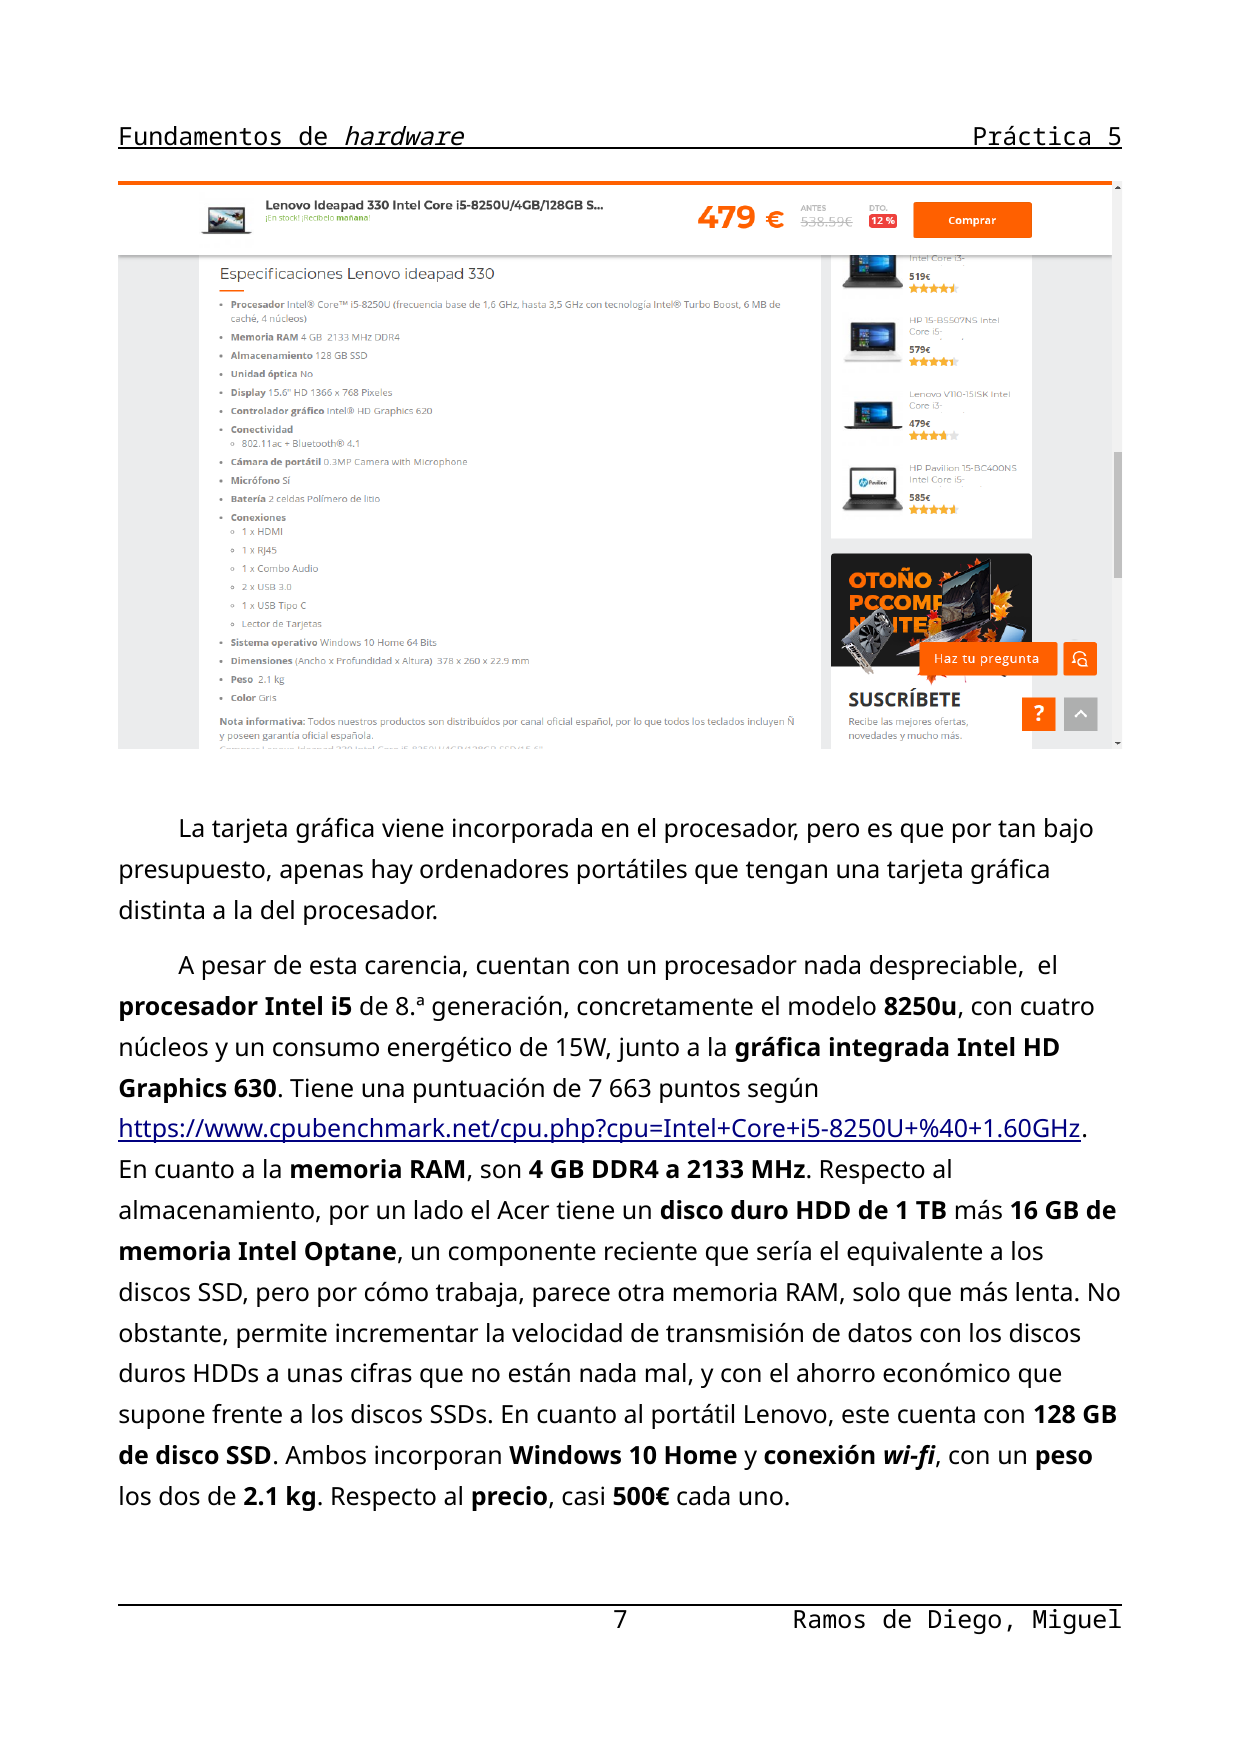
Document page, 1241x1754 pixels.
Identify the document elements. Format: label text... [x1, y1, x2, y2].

text A pesar de esta carencia, cuentan con un procesador nada despreciable, el procesador Intel i5 de 8.ª generación, concretamente el modelo 8250u, con cuatro núcleos y un consumo energético de 15W, junto a la gráfica integrada Intel HD Graphics 630. Tiene una puntuación de 7 663 puntos según https://www.cpubenchmark.net/cpu.php?cpu=Intel+Core+i5-8250U+%40+1.60GHz. En cuanto a la memoria RAM, son 4 GB DDR4 a 2133 MHz. Respecto al almacenamiento, por un lado el Acer tiene un disco duro HDD de 1 TB más 16 GB de memoria Intel Optane, un componente reciente que sería el equivalente a los discos SSD, pero por cómo trabaja, parece otra memoria RAM, solo que más lenta. No obstante, permite incrementar la velocidad de transmisión de datos con los discos duros HDDs a unas cifras que no están nada mal, y con el ahorro económico que supone frente a los discos SSDs. En cuanto al portátil Lenovo, este cuenta con 128 GB de disco SSD. Ambos incorporan Windows 10 Home y conexión wi-fi, con un peso los dos de 2.1 kg. Respecto al precio, casi 500€ cada uno. [118, 948, 1122, 1513]
picture [118, 181, 1123, 749]
text La tarjeta gráfica viene incorporada en el procesador, pero es que por tan bajo presupuesto, apenas hay ordenadores portátiles que tengan una tarjeta gráfica distinta a la del procesador. [118, 811, 1122, 926]
